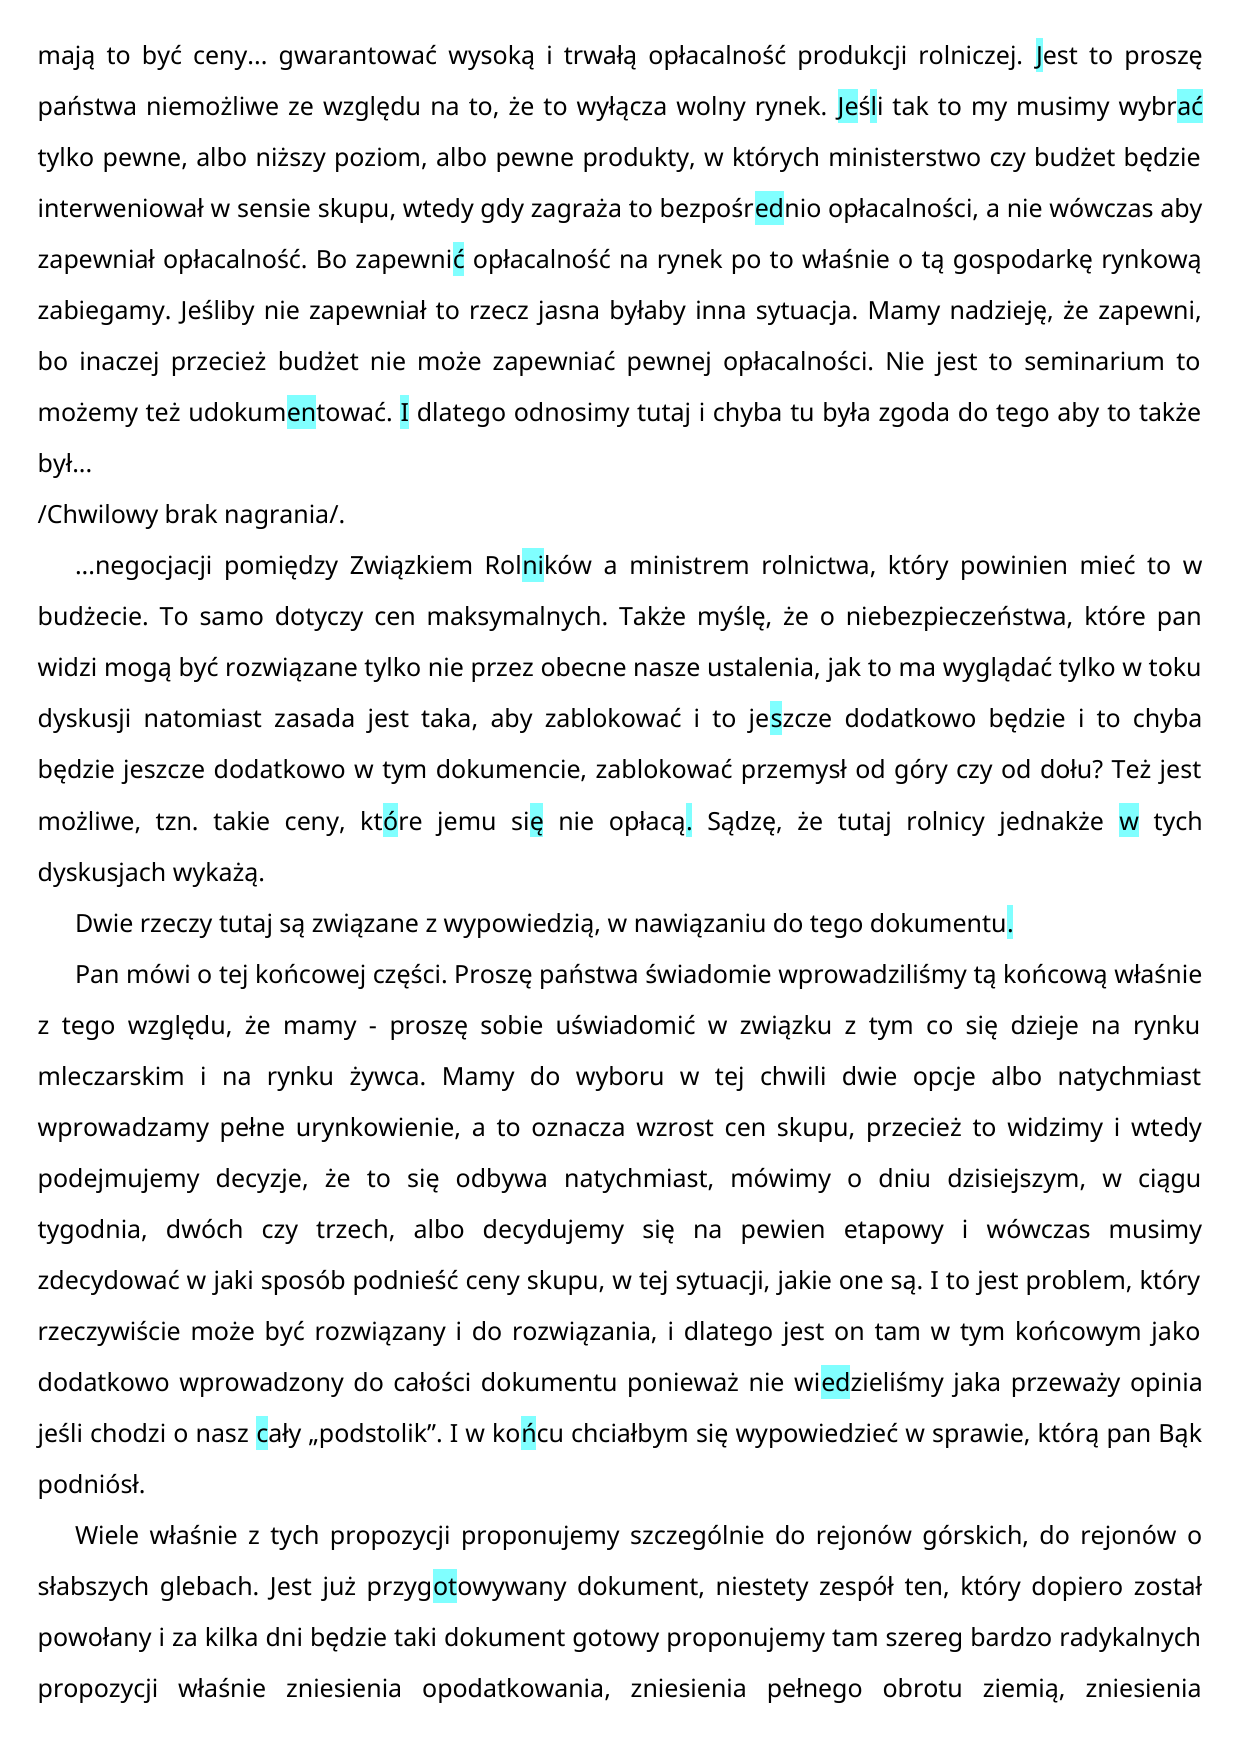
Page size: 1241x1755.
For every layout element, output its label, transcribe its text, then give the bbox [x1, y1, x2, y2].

text Pan mówi o tej końcowej części. Proszę państwa świadomie wprowadziliśmy tą końcową właśnie z tego względu, że mamy - proszę sobie uświadomić w związku z tym co się dzieje na rynku mleczarskim i na rynku żywca. Mamy do wyboru w tej chwili dwie opcje albo natychmiast wprowadzamy pełne urynkowienie, a to oznacza wzrost cen skupu, przecież to widzimy i wtedy podejmujemy decyzje, że to się odbywa natychmiast, mówimy o dniu dzisiejszym, w ciągu tygodnia, dwóch czy trzech, albo decydujemy się na pewien etapowy i wówczas musimy zdecydować w jaki sposób podnieść ceny skupu, w tej sytuacji, jakie one są. I to jest problem, który rzeczywiście może być rozwiązany i do rozwiązania, i dlatego jest on tam w tym końcowym jako dodatkowo wprowadzony do całości dokumentu ponieważ nie wiedzieliśmy jaka przeważy opinia jeśli chodzi o nasz cały „podstolik”. I w końcu chciałbym się wypowiedzieć w sprawie, którą pan Bąk podniósł. [37, 956, 1203, 1501]
text mają to być ceny... gwarantować wysoką i trwałą opłacalność produkcji rolniczej. Jest to proszę państwa niemożliwe ze względu na to, że to wyłącza wolny rynek. Jeśli tak to my musimy wybrać tylko pewne, albo niższy poziom, albo pewne produkty, w których ministerstwo czy budżet będzie interweniował w sensie skupu, wtedy gdy zagraża to bezpośrednio opłacalności, a nie wówczas aby zapewniał opłacalność. Bo zapewnić opłacalność na rynek po to właśnie o tą gospodarkę rynkową zabiegamy. Jeśliby nie zapewniał to rzecz jasna byłaby inna sytuacja. Mamy nadzieję, że zapewni, bo inaczej przecież budżet nie może zapewniać pewnej opłacalności. Nie jest to seminarium to możemy też udokumentować. I dlatego odnosimy tutaj i chyba tu była zgoda do tego aby to także był... [37, 37, 1203, 480]
text Dwie rzeczy tutaj są związane z wypowiedzią, w nawiązaniu do tego dokumentu. [37, 905, 1203, 939]
text ...negocjacji pomiędzy Związkiem Rolników a ministrem rolnictwa, który powinien mieć to w budżecie. To samo dotyczy cen maksymalnych. Także myślę, że o niebezpieczeństwa, które pan widzi mogą być rozwiązane tylko nie przez obecne nasze ustalenia, jak to ma wyglądać tylko w toku dyskusji natomiast zasada jest taka, aby zablokować i to jeszcze dodatkowo będzie i to chyba będzie jeszcze dodatkowo w tym dokumencie, zablokować przemysł od góry czy od dołu? Też jest możliwe, tzn. takie ceny, które jemu się nie opłacą. Sądzę, że tutaj rolnicy jednakże w tych dyskusjach wykażą. [37, 548, 1203, 888]
text /Chwilowy brak nagrania/. [37, 497, 1203, 531]
text Wiele właśnie z tych propozycji proponujemy szczególnie do rejonów górskich, do rejonów o słabszych glebach. Jest już przygotowywany dokument, niestety zespół ten, który dopiero został powołany i za kilka dni będzie taki dokument gotowy proponujemy tam szereg bardzo radykalnych propozycji właśnie zniesienia opodatkowania, zniesienia pełnego obrotu ziemią, zniesienia [37, 1518, 1203, 1705]
